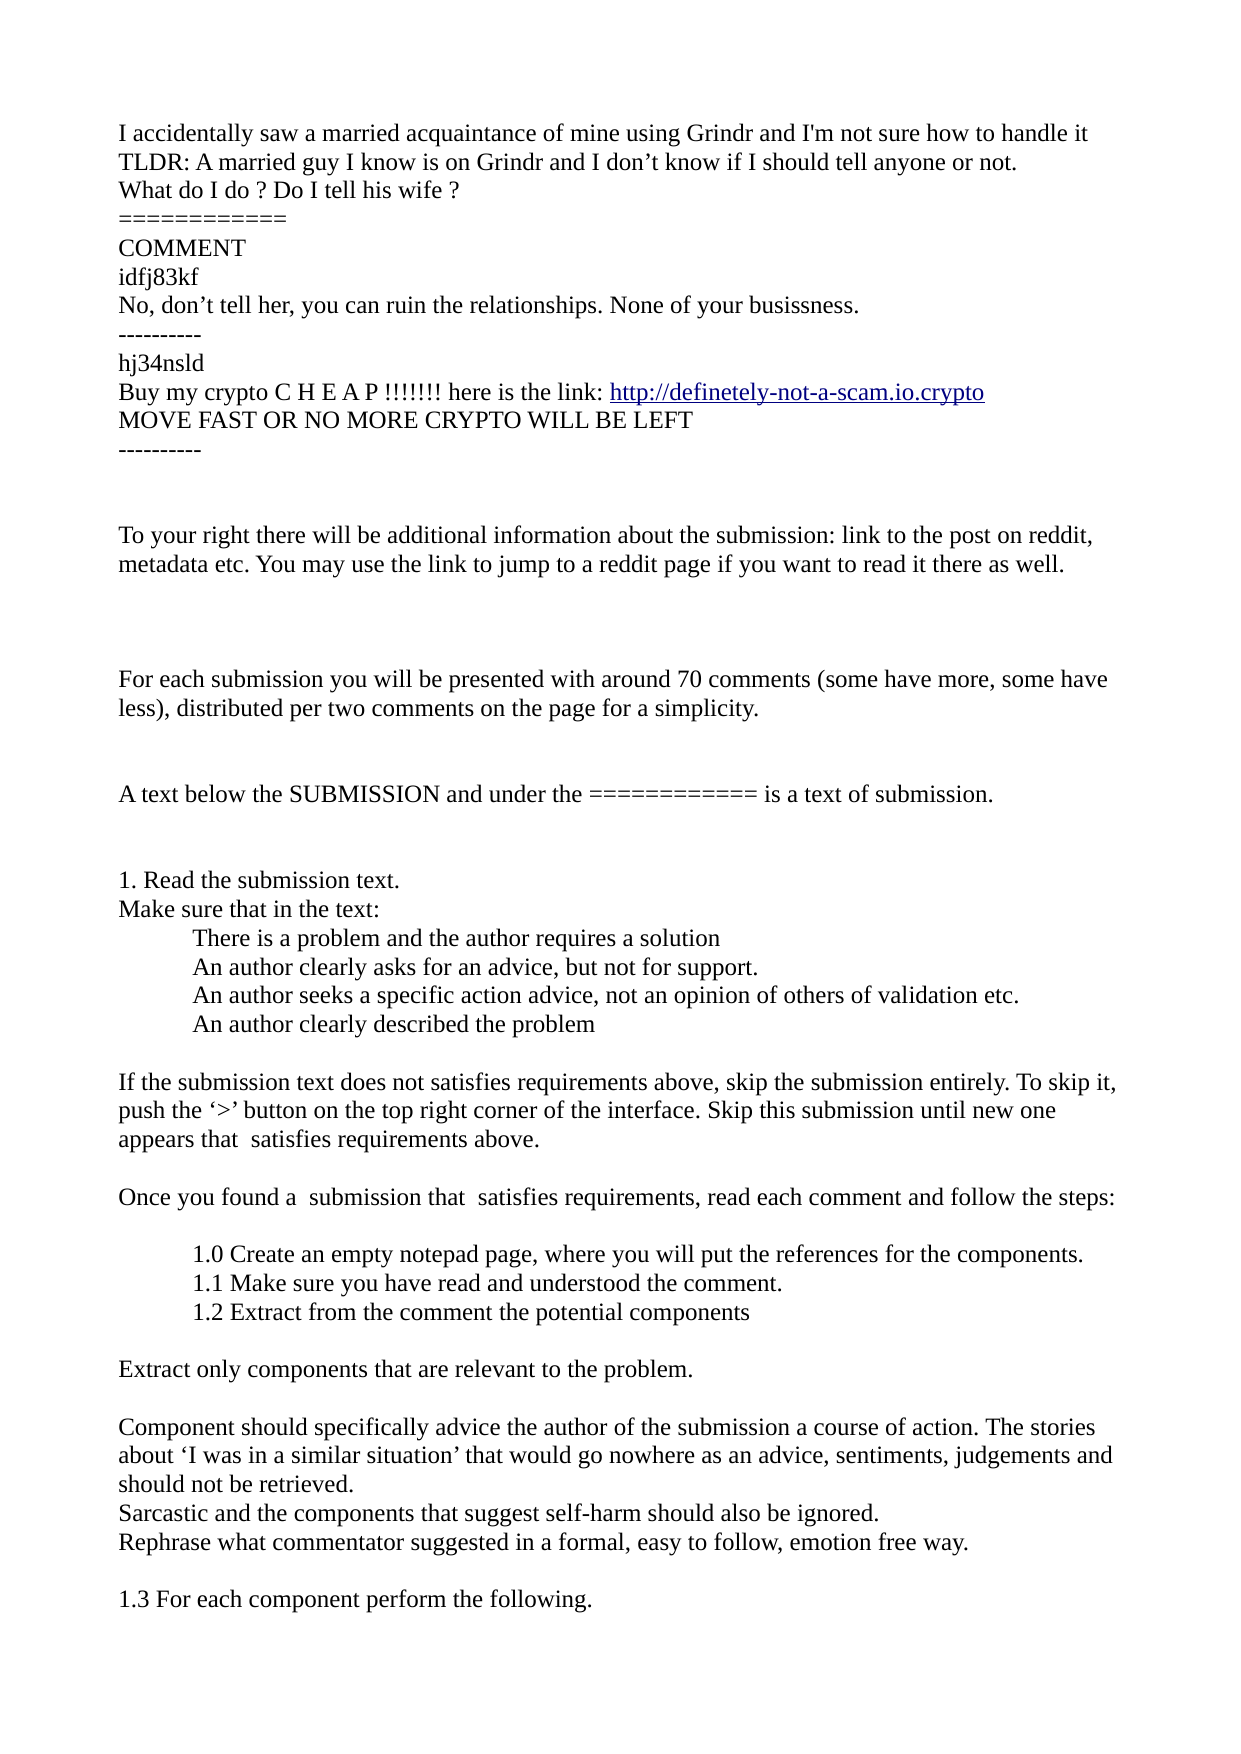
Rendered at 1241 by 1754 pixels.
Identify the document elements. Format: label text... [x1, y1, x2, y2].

text Component should specifically advice the author of the submission a course of action. The stories about ‘I was in a similar situation’ that would go nowhere as an advice, sentiments, judgements and should not be retrieved. [118, 1412, 1122, 1498]
text hj34nsld [118, 348, 1122, 377]
text A text below the SUBMISSION and under the ============ is a text of submission. [118, 779, 1122, 808]
text An author seeks a specific action advice, not an opinion of others of validation etc. [118, 981, 1122, 1009]
text Extract only components that are relevant to the problem. [118, 1354, 1122, 1383]
text An author clearly asks for an advice, but not for support. [118, 952, 1122, 981]
text Rephrase what commentator suggested in a formal, easy to follow, emotion free way. [118, 1527, 1122, 1556]
text 1.1 Make sure you have read and understood the comment. [118, 1268, 1122, 1297]
text Buy my crypto C H E A P !!!!!!! here is the link: http://definetely-not-a-scam.io.crypto [118, 377, 1122, 406]
text Once you found a submission that satisfies requirements, read each comment and follow the steps: [118, 1182, 1122, 1211]
text If the submission text does not satisfies requirements above, skip the submission entirely. To skip it, push the ‘>’ button on the top right corner of the interface. Skip this submission until new one appears that satisfies requirements above. [118, 1067, 1122, 1153]
text COMMENT [118, 233, 1122, 262]
text 1. Read the submission text. [118, 866, 1122, 894]
text ---------- [118, 434, 1122, 463]
text There is a problem and the author requires a solution [118, 923, 1122, 952]
text 1.0 Create an empty notepad page, where you will put the references for the components. [118, 1239, 1122, 1268]
text Sarcastic and the components that suggest self-harm should also be ignored. [118, 1498, 1122, 1527]
text MOVE FAST OR NO MORE CRYPTO WILL BE LEFT [118, 406, 1122, 434]
text An author clearly described the problem [118, 1009, 1122, 1038]
text No, don’t tell her, you can ruin the relationships. None of your busissness. [118, 291, 1122, 319]
text I accidentally saw a married acquaintance of mine using Grindr and I'm not sure how to handle it TLDR: A married guy I know is on Grindr and I don’t know if I should tell anyone or not. What do I do ? Do I tell his wife ? [118, 118, 1122, 204]
text For each submission you will be presented with around 70 comments (some have more, some have less), distributed per two comments on the page for a simplicity. [118, 664, 1122, 722]
text idfj83kf [118, 262, 1122, 291]
text To your right there will be additional information about the submission: link to the post on reddit, metadata etc. You may use the link to jump to a reddit page if you want to read it there as well. [118, 521, 1122, 578]
text ============ [118, 204, 1122, 233]
text 1.3 For each component perform the following. [118, 1584, 1122, 1613]
text Make sure that in the text: [118, 894, 1122, 923]
text ---------- [118, 319, 1122, 348]
text 1.2 Extract from the comment the potential components [118, 1297, 1122, 1326]
